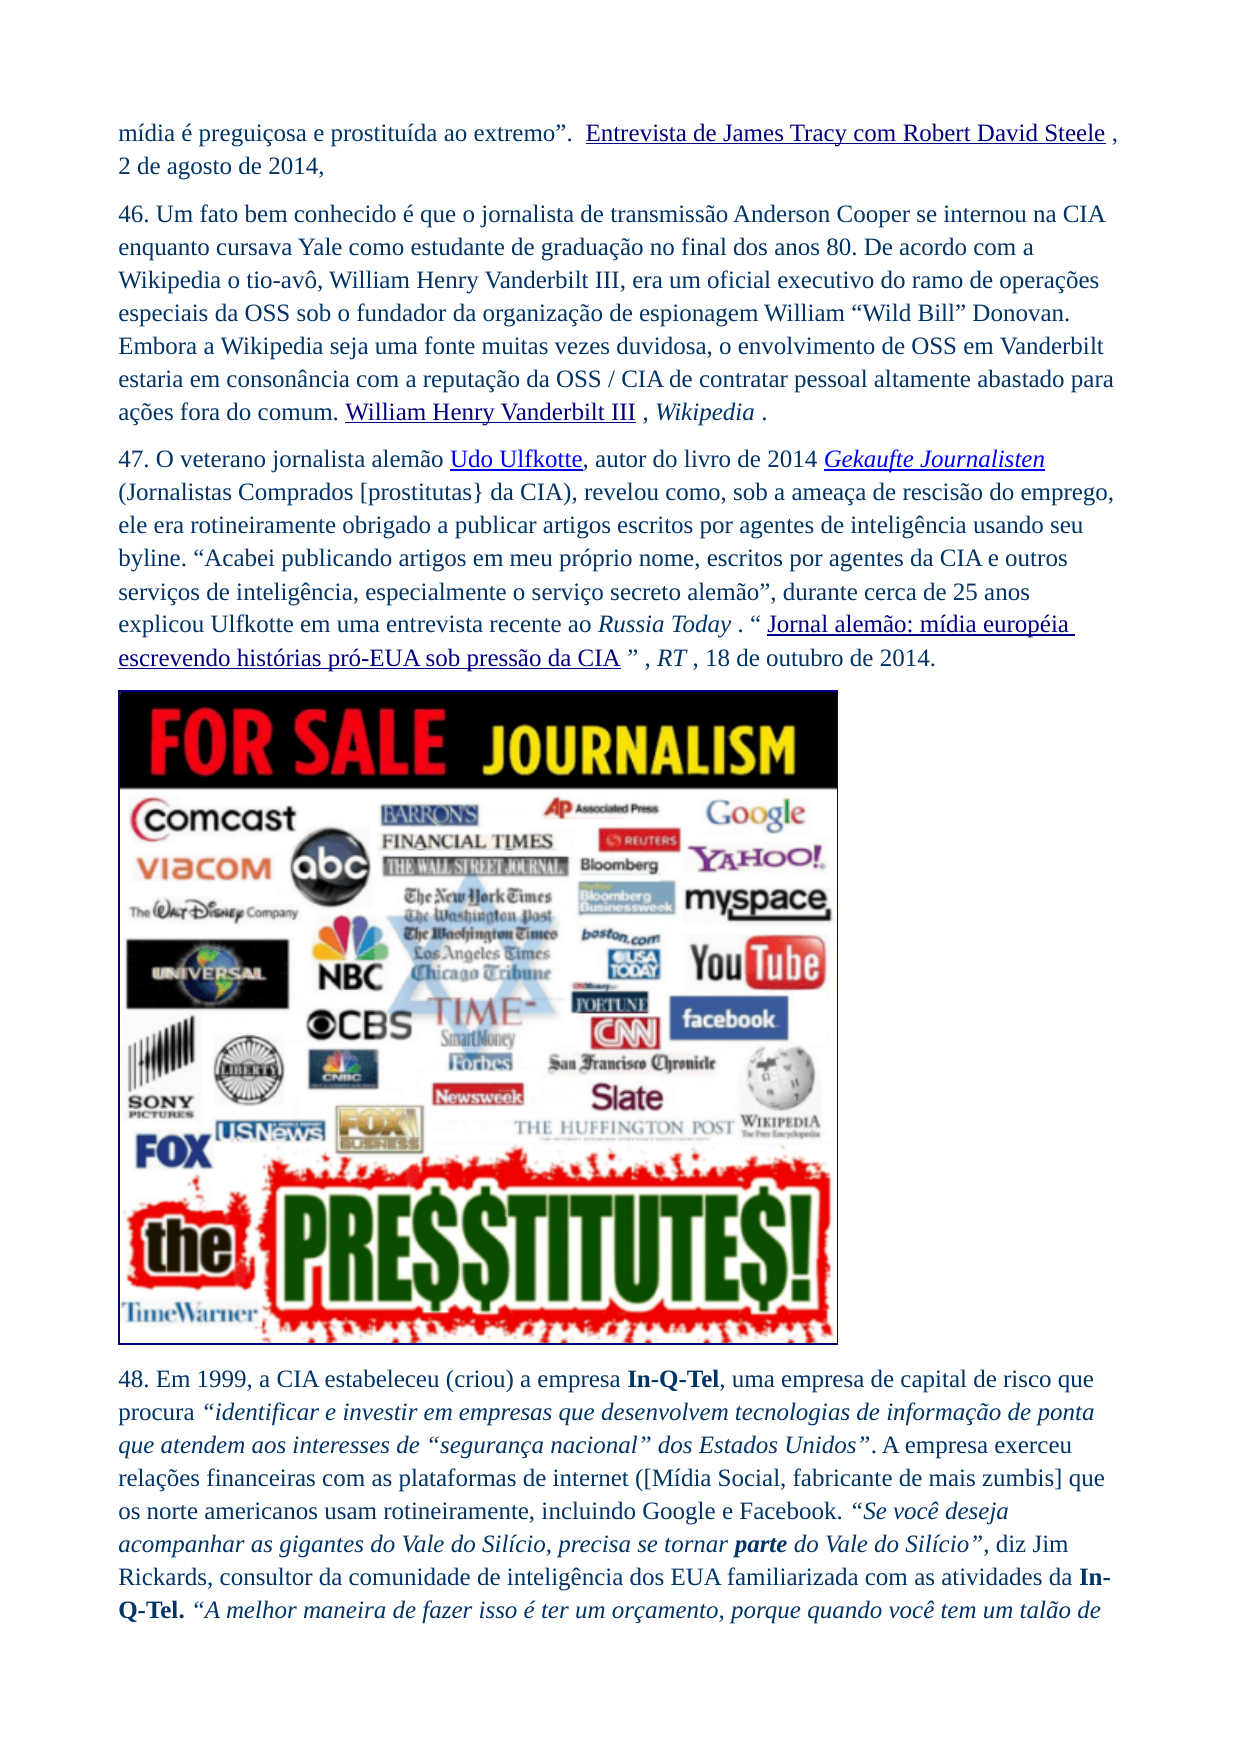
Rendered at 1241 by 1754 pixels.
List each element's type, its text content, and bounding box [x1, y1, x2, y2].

text mídia é preguiçosa e prostituída ao extremo”. Entrevista de James Tracy com Robert David Steele , 2 de agosto de 2014, [118, 118, 1122, 180]
text 48. Em 1999, a CIA estabeleceu (criou) a empresa In-Q-Tel, uma empresa de capital de risco que procura “identificar e investir em empresas que desenvolvem tecnologias de informação de ponta que atendem aos interesses de “segurança nacional” dos Estados Unidos”. A empresa exerceu relações financeiras com as plataformas de internet ([Mídia Social, fabricante de mais zumbis] que os norte americanos usam rotineiramente, incluindo Google e Facebook. “Se você deseja acompanhar as gigantes do Vale do Silício, precisa se tornar parte do Vale do Silício”, diz Jim Rickards, consultor da comunidade de inteligência dos EUA familiarizada com as atividades da In-Q-Tel. “A melhor maneira de fazer isso é ter um orçamento, porque quando você tem um talão de [118, 1364, 1122, 1624]
picture [120, 692, 837, 1343]
text 47. O veterano jornalista alemão Udo Ulfkotte, autor do livro de 2014 Gekaufte Journalisten (Jornalistas Comprados [prostitutas} da CIA), revelou como, sob a ameaça de rescisão do emprego, ele era rotineiramente obrigado a publicar artigos escritos por agentes de inteligência usando seu byline. “Acabei publicando artigos em meu próprio nome, escritos por agentes da CIA e outros serviços de inteligência, especialmente o serviço secreto alemão”, durante cerca de 25 anos explicou Ulfkotte em uma entrevista recente ao Russia Today . “ Jornal alemão: mídia européia escrevendo histórias pró-EUA sob pressão da CIA ” , RT , 18 de outubro de 2014. [118, 444, 1122, 671]
text 46. Um fato bem conhecido é que o jornalista de transmissão Anderson Cooper se internou na CIA enquanto cursava Yale como estudante de graduação no final dos anos 80. De acordo com a Wikipedia o tio-avô, William Henry Vanderbilt III, era um oficial executivo do ramo de operações especiais da OSS sob o fundador da organização de espionagem William “Wild Bill” Donovan. Embora a Wikipedia seja uma fonte muitas vezes duvidosa, o envolvimento de OSS em Vanderbilt estaria em consonância com a reputação da OSS / CIA de contratar pessoal altamente abastado para ações fora do comum. William Henry Vanderbilt III , Wikipedia . [118, 199, 1122, 426]
